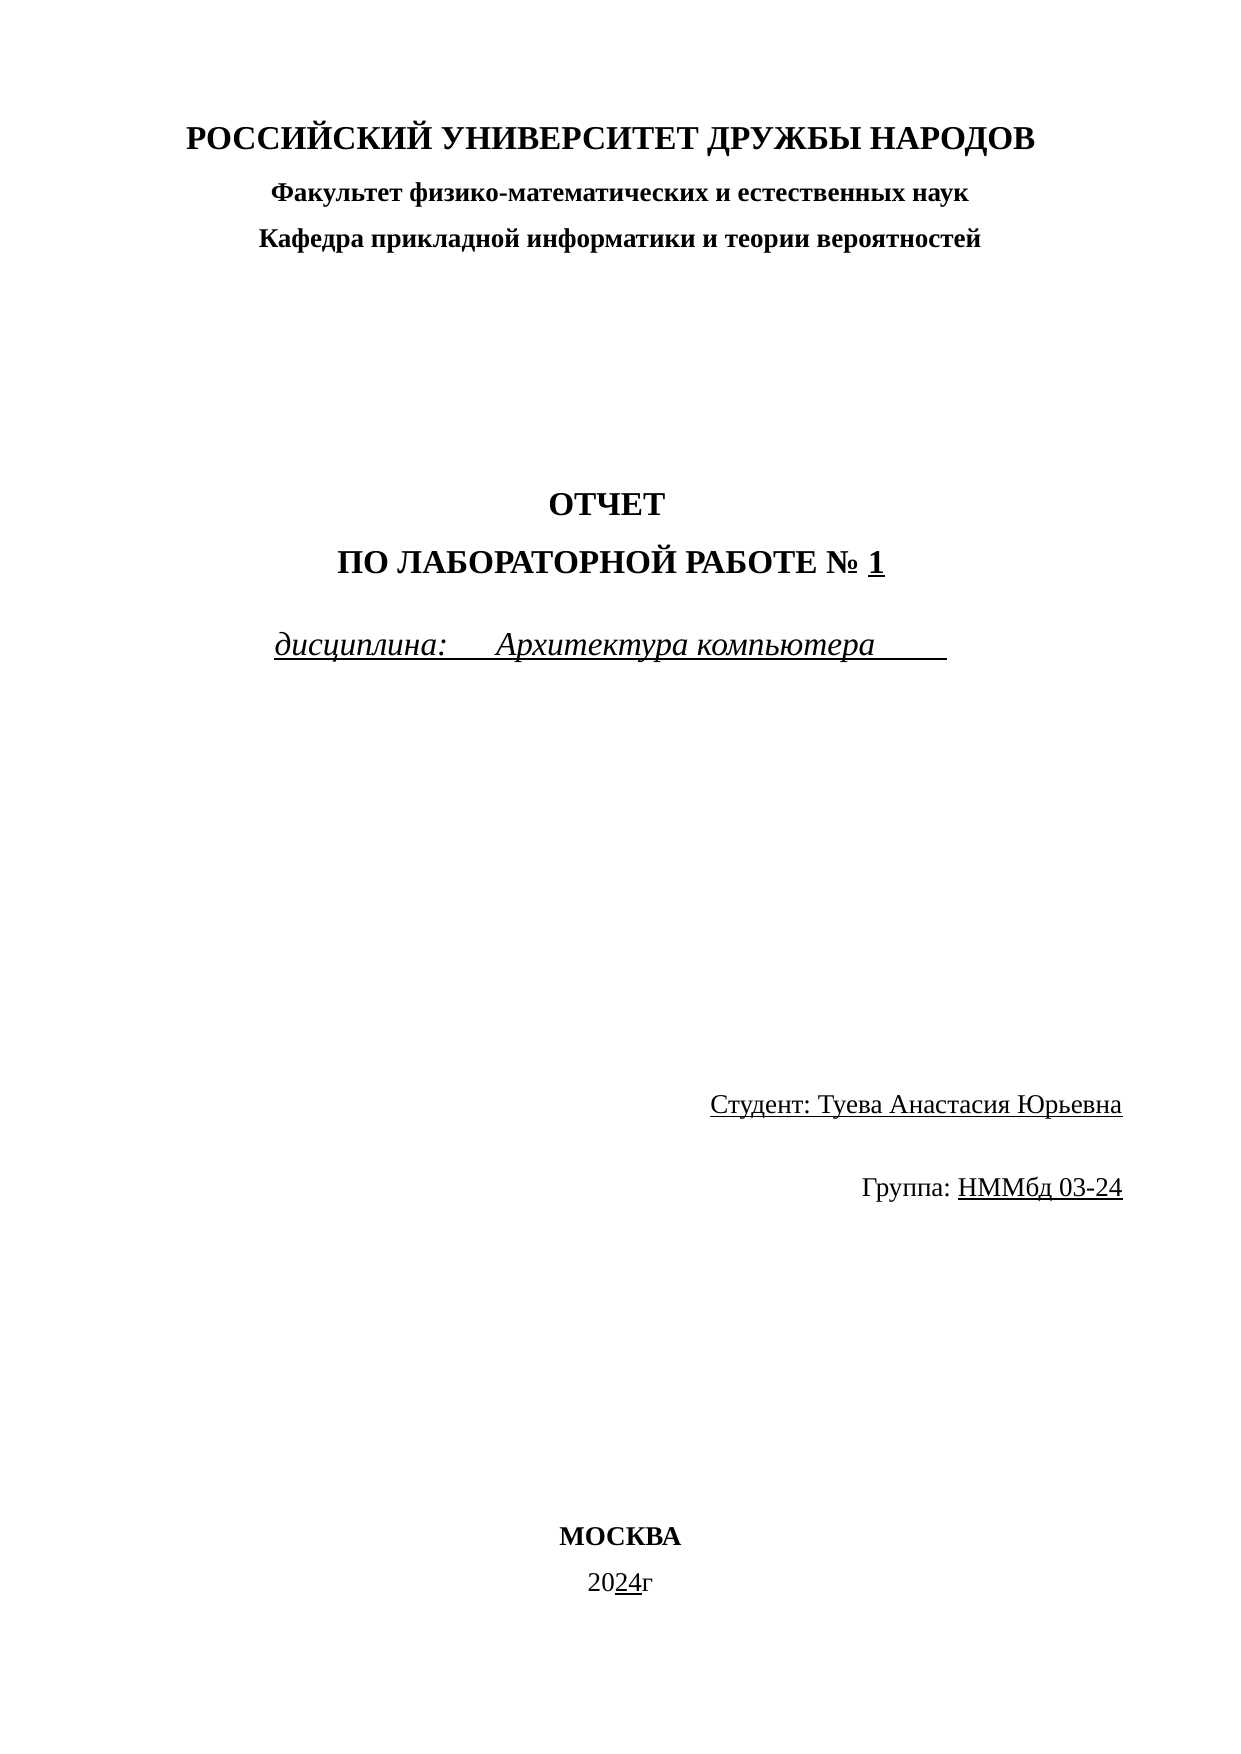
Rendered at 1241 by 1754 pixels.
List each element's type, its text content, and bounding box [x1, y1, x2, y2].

text дисциплина: Архитектура компьютера [99, 624, 1122, 663]
text Факультет физико-математических и естественных наук [118, 176, 1122, 207]
text по лабораторной работе № 1 [99, 542, 1122, 580]
text Кафедра прикладной информатики и теории вероятностей [118, 222, 1122, 253]
text ОТЧЕТ [99, 484, 1122, 523]
text 2024г [118, 1566, 1122, 1597]
text Группа: НММбд 03-24 [118, 1171, 1122, 1202]
text Студент: Туева Анастасия Юрьевна [118, 1088, 1122, 1119]
text МОСКВА [118, 1519, 1122, 1551]
text РОССИЙСКИЙ УНИВЕРСИТЕТ ДРУЖБЫ НАРОДОВ [99, 118, 1122, 156]
